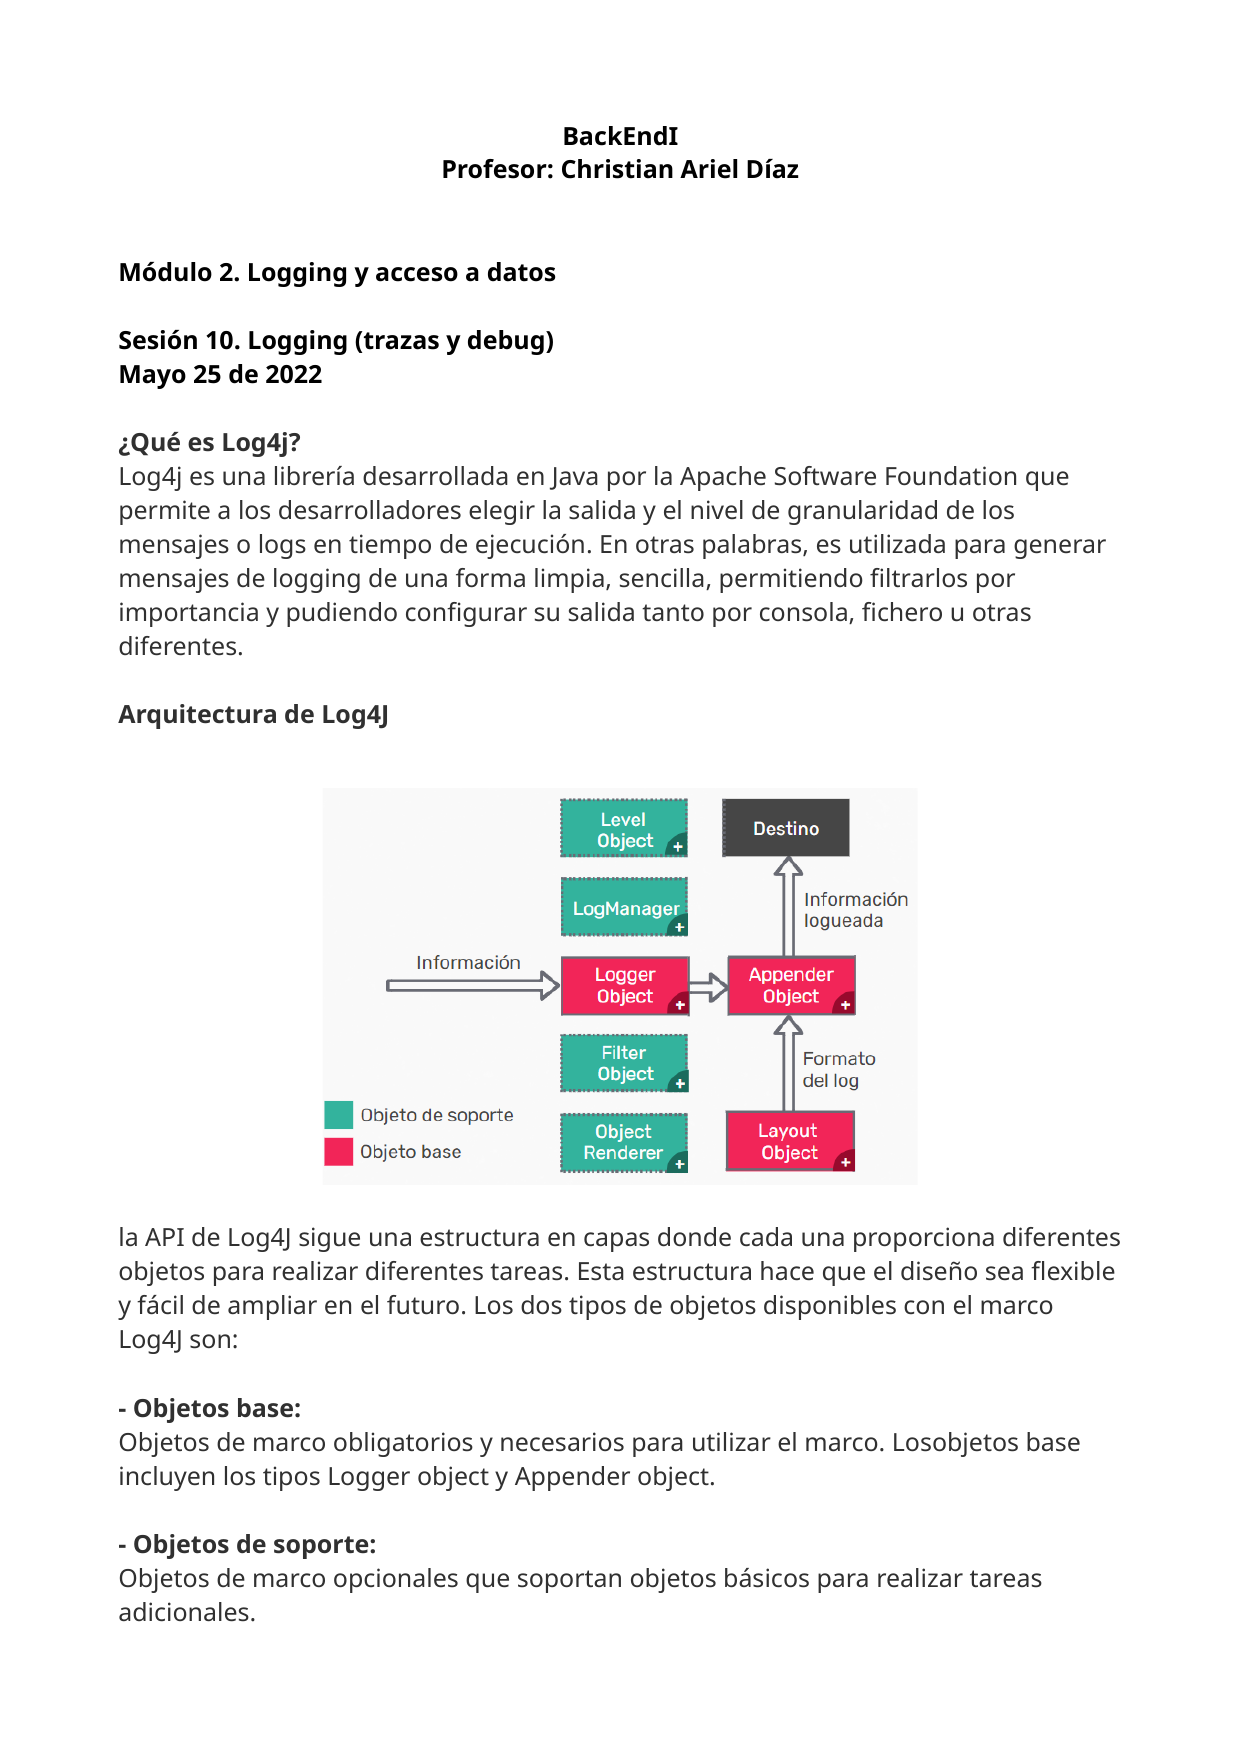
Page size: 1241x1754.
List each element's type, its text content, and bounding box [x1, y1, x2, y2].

text BackEndI [118, 118, 1122, 152]
text - Objetos de soporte: [118, 1526, 1122, 1561]
text Objetos de marco opcionales que soportan objetos básicos para realizar tareas adicionales. [118, 1561, 1122, 1629]
text Módulo 2. Logging y acceso a datos [118, 254, 1122, 288]
text - Objetos base: [118, 1390, 1122, 1424]
text la API de Log4J sigue una estructura en capas donde cada una proporciona diferentes objetos para realizar diferentes tareas. Esta estructura hace que el diseño sea flexible y fácil de ampliar en el futuro. Los dos tipos de objetos disponibles con el marco Log4J son: [118, 765, 1122, 1356]
text Arquitectura de Log4J [118, 697, 1122, 731]
text Log4j es una librería desarrollada en Java por la Apache Software Foundation que permite a los desarrolladores elegir la salida y el nivel de granularidad de los mensajes o logs en tiempo de ejecución. En otras palabras, es utilizada para generar mensajes de logging de una forma limpia, sencilla, permitiendo filtrarlos por importancia y pudiendo configurar su salida tanto por consola, fichero u otras diferentes. [118, 459, 1122, 663]
text Objetos de marco obligatorios y necesarios para utilizar el marco. Losobjetos base incluyen los tipos Logger object y Appender object. [118, 1424, 1122, 1492]
text Sesión 10. Logging (trazas y debug) [118, 322, 1122, 357]
text Profesor: Christian Ariel Díaz [118, 152, 1122, 186]
picture [322, 788, 918, 1185]
text ¿Qué es Log4j? [118, 425, 1122, 459]
text Mayo 25 de 2022 [118, 357, 1122, 391]
